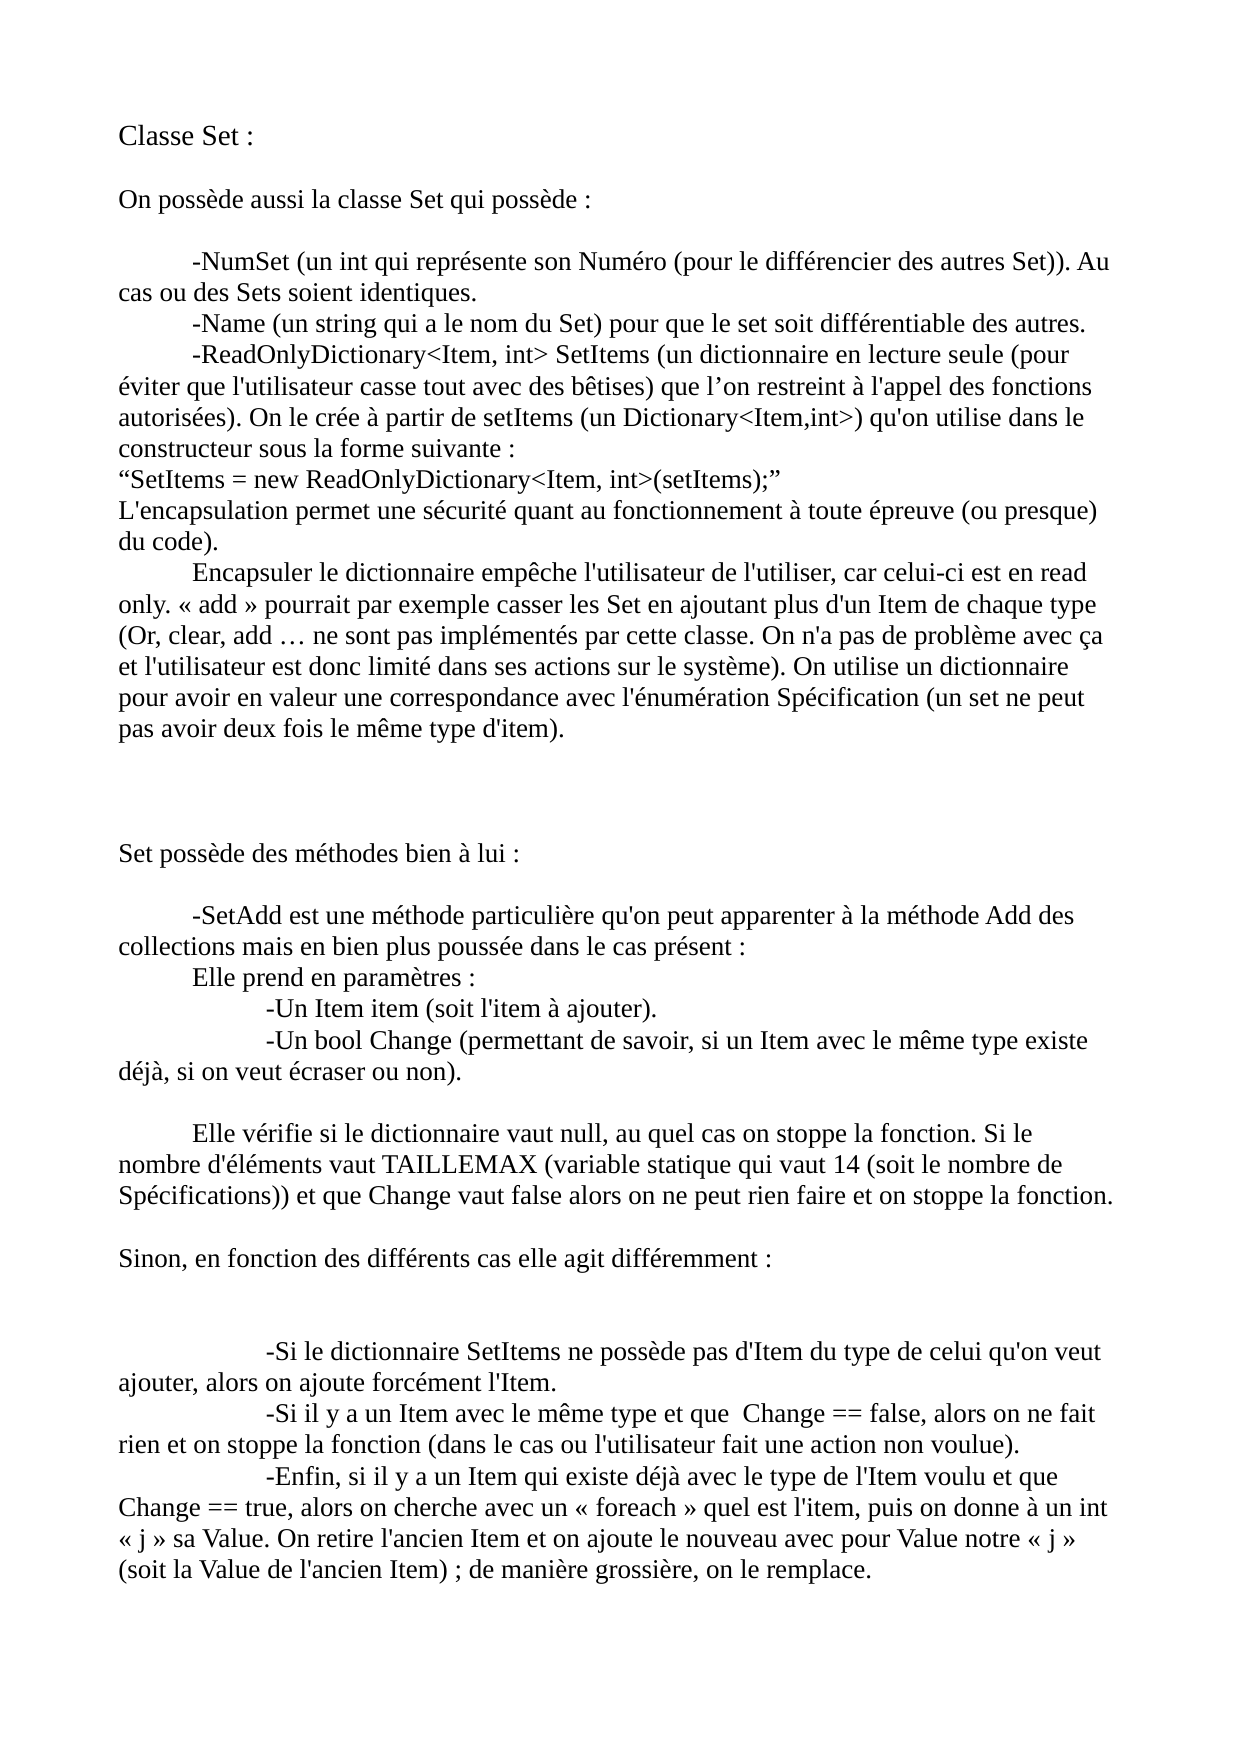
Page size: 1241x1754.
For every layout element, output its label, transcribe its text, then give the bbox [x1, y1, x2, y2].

text Classe Set : [118, 118, 1122, 152]
text L'encapsulation permet une sécurité quant au fonctionnement à toute épreuve (ou presque) du code). [118, 494, 1122, 557]
text Encapsuler le dictionnaire empêche l'utilisateur de l'utiliser, car celui-ci est en read only. « add » pourrait par exemple casser les Set en ajoutant plus d'un Item de chaque type (Or, clear, add … ne sont pas implémentés par cette classe. On n'a pas de problème avec ça et l'utilisateur est donc limité dans ses actions sur le système). On utilise un dictionnaire pour avoir en valeur une correspondance avec l'énumération Spécification (un set ne peut pas avoir deux fois le même type d'item). [118, 557, 1122, 743]
text -Un bool Change (permettant de savoir, si un Item avec le même type existe déjà, si on veut écraser ou non). [118, 1024, 1122, 1086]
text On possède aussi la classe Set qui possède : [118, 183, 1122, 214]
text Set possède des méthodes bien à lui : [118, 837, 1122, 868]
text -ReadOnlyDictionary<Item, int> SetItems (un dictionnaire en lecture seule (pour éviter que l'utilisateur casse tout avec des bêtises) que l’on restreint à l'appel des fonctions autorisées). On le crée à partir de setItems (un Dictionary<Item,int>) qu'on utilise dans le constructeur sous la forme suivante : [118, 338, 1122, 463]
text -Si le dictionnaire SetItems ne possède pas d'Item du type de celui qu'on veut ajouter, alors on ajoute forcément l'Item. [118, 1335, 1122, 1397]
text -Si il y a un Item avec le même type et que Change == false, alors on ne fait rien et on stoppe la fonction (dans le cas ou l'utilisateur fait une action non voulue). [118, 1397, 1122, 1460]
text -Enfin, si il y a un Item qui existe déjà avec le type de l'Item voulu et que Change == true, alors on cherche avec un « foreach » quel est l'item, puis on donne à un int « j » sa Value. On retire l'ancien Item et on ajoute le nouveau avec pour Value notre « j » (soit la Value de l'ancien Item) ; de manière grossière, on le remplace. [118, 1460, 1122, 1584]
text Sinon, en fonction des différents cas elle agit différemment : [118, 1242, 1122, 1273]
text -Name (un string qui a le nom du Set) pour que le set soit différentiable des autres. [118, 307, 1122, 338]
text -SetAdd est une méthode particulière qu'on peut apparenter à la méthode Add des collections mais en bien plus poussée dans le cas présent : [118, 899, 1122, 961]
text “SetItems = new ReadOnlyDictionary<Item, int>(setItems);” [118, 463, 1122, 494]
text -Un Item item (soit l'item à ajouter). [118, 993, 1122, 1024]
text Elle vérifie si le dictionnaire vaut null, au quel cas on stoppe la fonction. Si le nombre d'éléments vaut TAILLEMAX (variable statique qui vaut 14 (soit le nombre de Spécifications)) et que Change vaut false alors on ne peut rien faire et on stoppe la fonction. [118, 1117, 1122, 1211]
text Elle prend en paramètres : [118, 961, 1122, 993]
text -NumSet (un int qui représente son Numéro (pour le différencier des autres Set)). Au cas ou des Sets soient identiques. [118, 245, 1122, 307]
